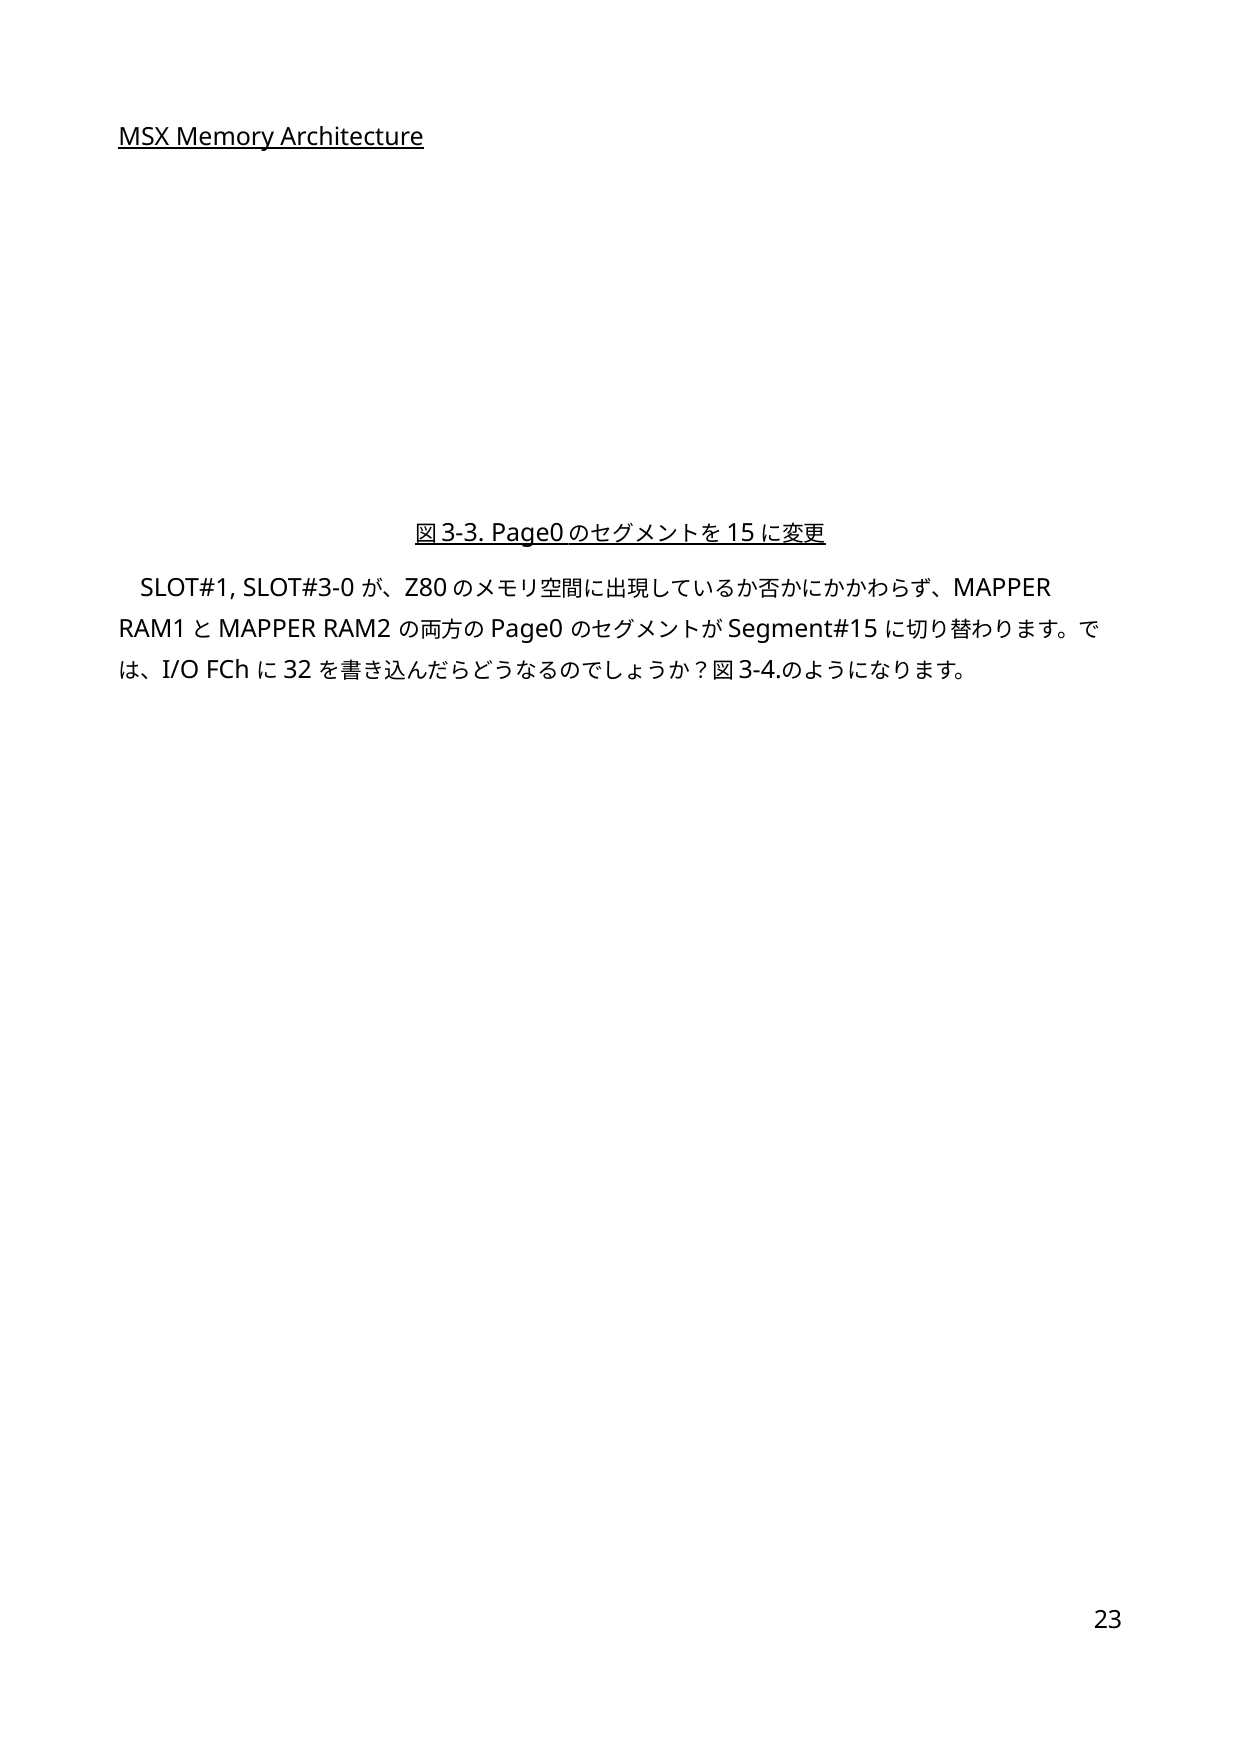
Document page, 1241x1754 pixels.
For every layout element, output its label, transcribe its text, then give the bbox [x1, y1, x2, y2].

text SLOT#1, SLOT#3-0 が、Z80のメモリ空間に出現しているか否かにかかわらず、MAPPER RAM1とMAPPER RAM2 の両方の Page0 のセグメントが Segment#15 に切り替わります。では、I/O FCh に 32 を書き込んだらどうなるのでしょうか？図3-4.のようになります。 [118, 569, 1122, 685]
text 図3-3. Page0のセグメントを15に変更 [118, 514, 1122, 548]
